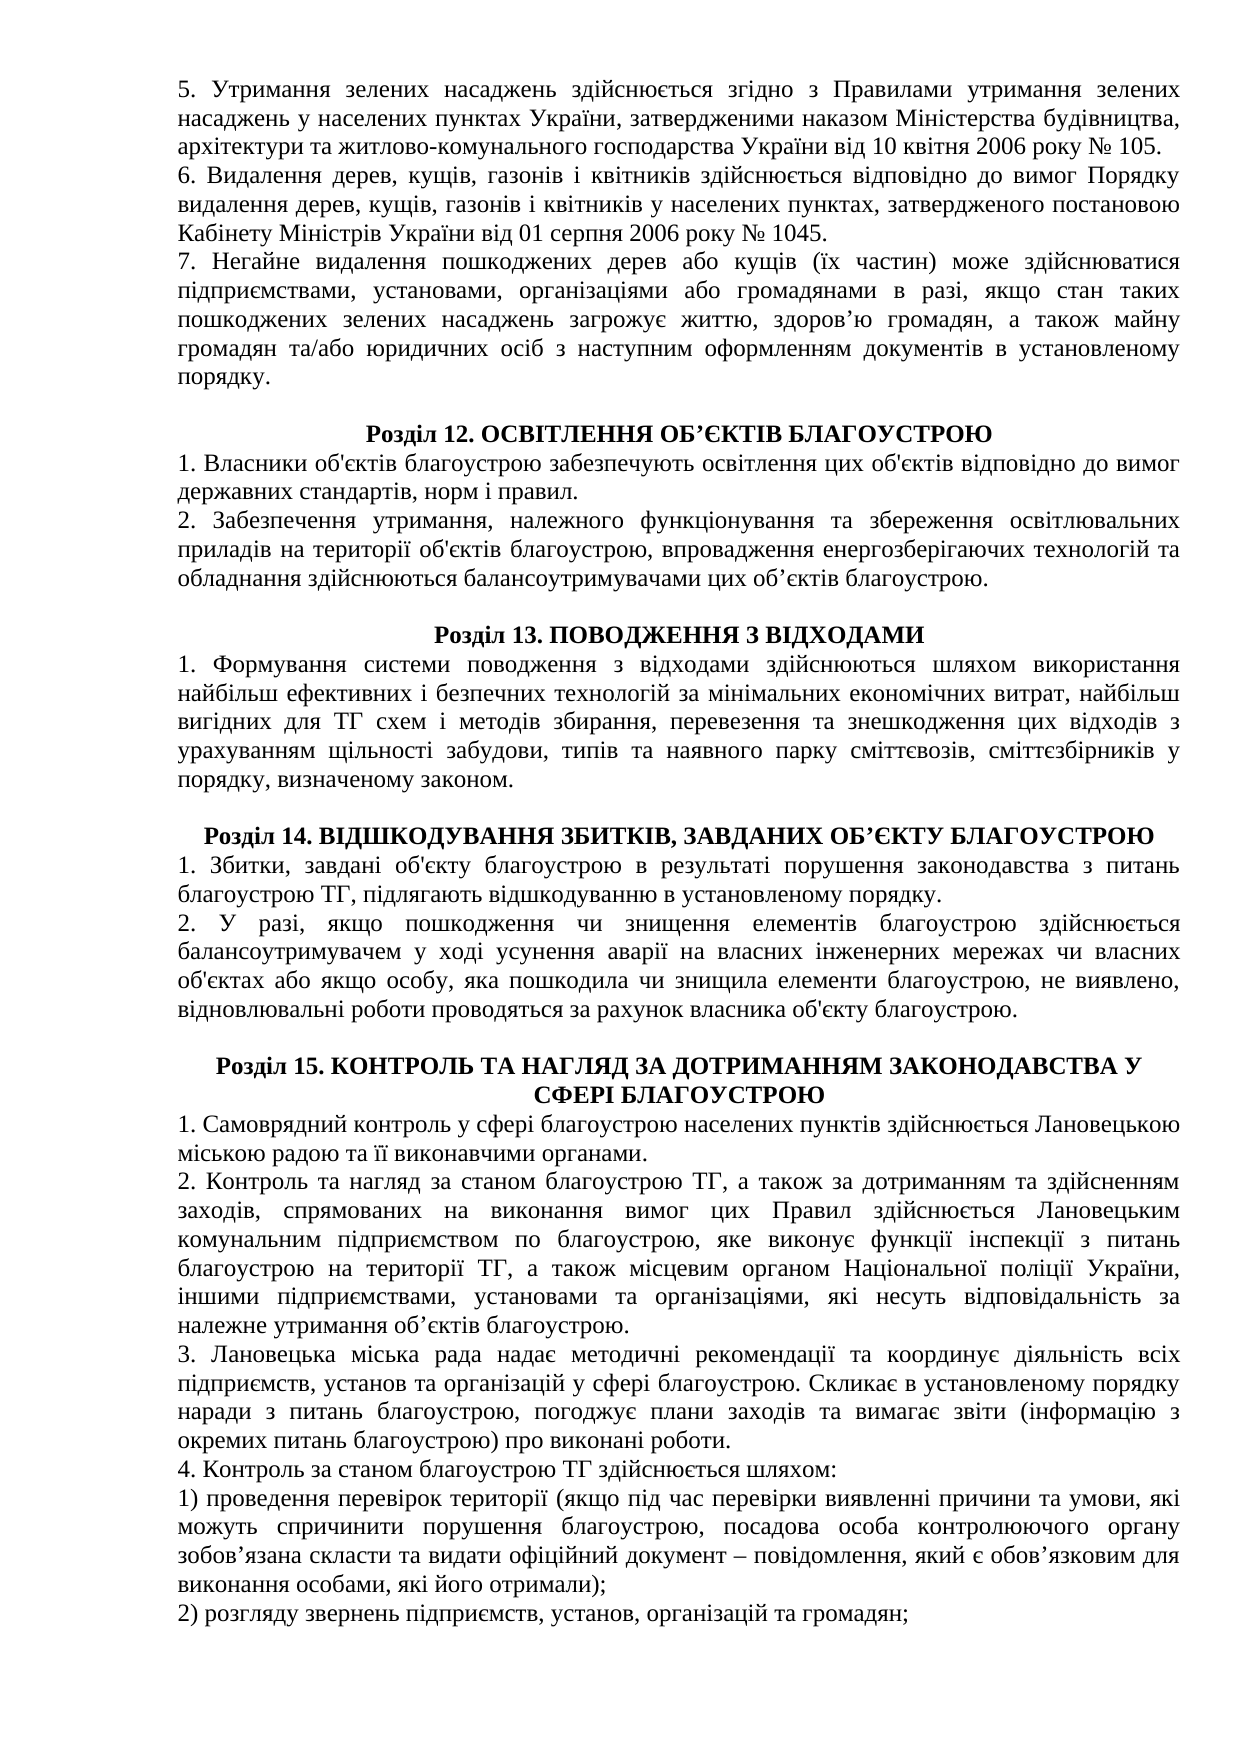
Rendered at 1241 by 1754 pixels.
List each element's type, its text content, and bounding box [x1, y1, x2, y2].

text 2. Забезпечення утримання, належного функціонування та збереження освітлювальних приладів на території об'єктів благоустрою, впровадження енергозберігаючих технологій та обладнання здійснюються балансоутримувачами цих об’єктів благоустрою. [177, 505, 1181, 591]
text 1. Власники об'єктів благоустрою забезпечують освітлення цих об'єктів відповідно до вимог державних стандартів, норм і правил. [177, 448, 1181, 505]
text 1) проведення перевірок території (якщо під час перевірки виявленні причини та умови, які можуть спричинити порушення благоустрою, посадова особа контролюючого органу зобов’язана скласти та видати офіційний документ – повідомлення, який є обов’язковим для виконання особами, які його отримали); [177, 1483, 1181, 1598]
text Розділ 15. КОНТРОЛЬ ТА НАГЛЯД ЗА ДОТРИМАННЯМ ЗАКОНОДАВСТВА У СФЕРІ БЛАГОУСТРОЮ [177, 1051, 1181, 1109]
text 1. Збитки, завдані об'єкту благоустрою в результаті порушення законодавства з питань благоустрою ТГ, підлягають відшкодуванню в установленому порядку. [177, 850, 1181, 908]
text Розділ 12. ОСВІТЛЕННЯ ОБ’ЄКТІВ БЛАГОУСТРОЮ [177, 419, 1181, 448]
text Розділ 13. ПОВОДЖЕННЯ З ВІДХОДАМИ [177, 620, 1181, 649]
text 5. Утримання зелених насаджень здійснюється згідно з Правилами утримання зелених насаджень у населених пунктах України, затвердженими наказом Міністерства будівництва, архітектури та житлово-комунального господарства України від 10 квітня 2006 року № 105. [177, 74, 1181, 160]
text 2) розгляду звернень підприємств, установ, організацій та громадян; [177, 1598, 1181, 1626]
text 7. Негайне видалення пошкоджених дерев або кущів (їх частин) може здійснюватися підприємствами, установами, організаціями або громадянами в разі, якщо стан таких пошкоджених зелених насаджень загрожує життю, здоров’ю громадян, а також майну громадян та/або юридичних осіб з наступним оформленням документів в установленому порядку. [177, 246, 1181, 390]
text 6. Видалення дерев, кущів, газонів і квітників здійснюється відповідно до вимог Порядку видалення дерев, кущів, газонів і квітників у населених пунктах, затвердженого постановою Кабінету Міністрів України від 01 серпня 2006 року № 1045. [177, 160, 1181, 246]
text 1. Формування системи поводження з відходами здійснюються шляхом використання найбільш ефективних і безпечних технологій за мінімальних економічних витрат, найбільш вигідних для ТГ схем і методів збирання, перевезення та знешкодження цих відходів з урахуванням щільності забудови, типів та наявного парку сміттєвозів, сміттєзбірників у порядку, визначеному законом. [177, 649, 1181, 793]
text 1. Самоврядний контроль у сфері благоустрою населених пунктів здійснюється Лановецькою міською радою та її виконавчими органами. [177, 1109, 1181, 1166]
text 3. Лановецька міська рада надає методичні рекомендації та координує діяльність всіх підприємств, установ та організацій у сфері благоустрою. Скликає в установленому порядку наради з питань благоустрою, погоджує плани заходів та вимагає звіти (інформацію з окремих питань благоустрою) про виконані роботи. [177, 1339, 1181, 1454]
text 2. У разі, якщо пошкодження чи знищення елементів благоустрою здійснюється балансоутримувачем у ході усунення аварії на власних інженерних мережах чи власних об'єктах або якщо особу, яка пошкодила чи знищила елементи благоустрою, не виявлено, відновлювальні роботи проводяться за рахунок власника об'єкту благоустрою. [177, 908, 1181, 1023]
text Розділ 14. ВІДШКОДУВАННЯ ЗБИТКІВ, ЗАВДАНИХ ОБ’ЄКТУ БЛАГОУСТРОЮ [177, 821, 1181, 850]
text 2. Контроль та нагляд за станом благоустрою ТГ, а також за дотриманням та здійсненням заходів, спрямованих на виконання вимог цих Правил здійснюється Лановецьким комунальним підприємством по благоустрою, яке виконує функції інспекції з питань благоустрою на території ТГ, а також місцевим органом Національної поліції України, іншими підприємствами, установами та організаціями, які несуть відповідальність за належне утримання об’єктів благоустрою. [177, 1166, 1181, 1339]
text 4. Контроль за станом благоустрою ТГ здійснюється шляхом: [177, 1454, 1181, 1483]
